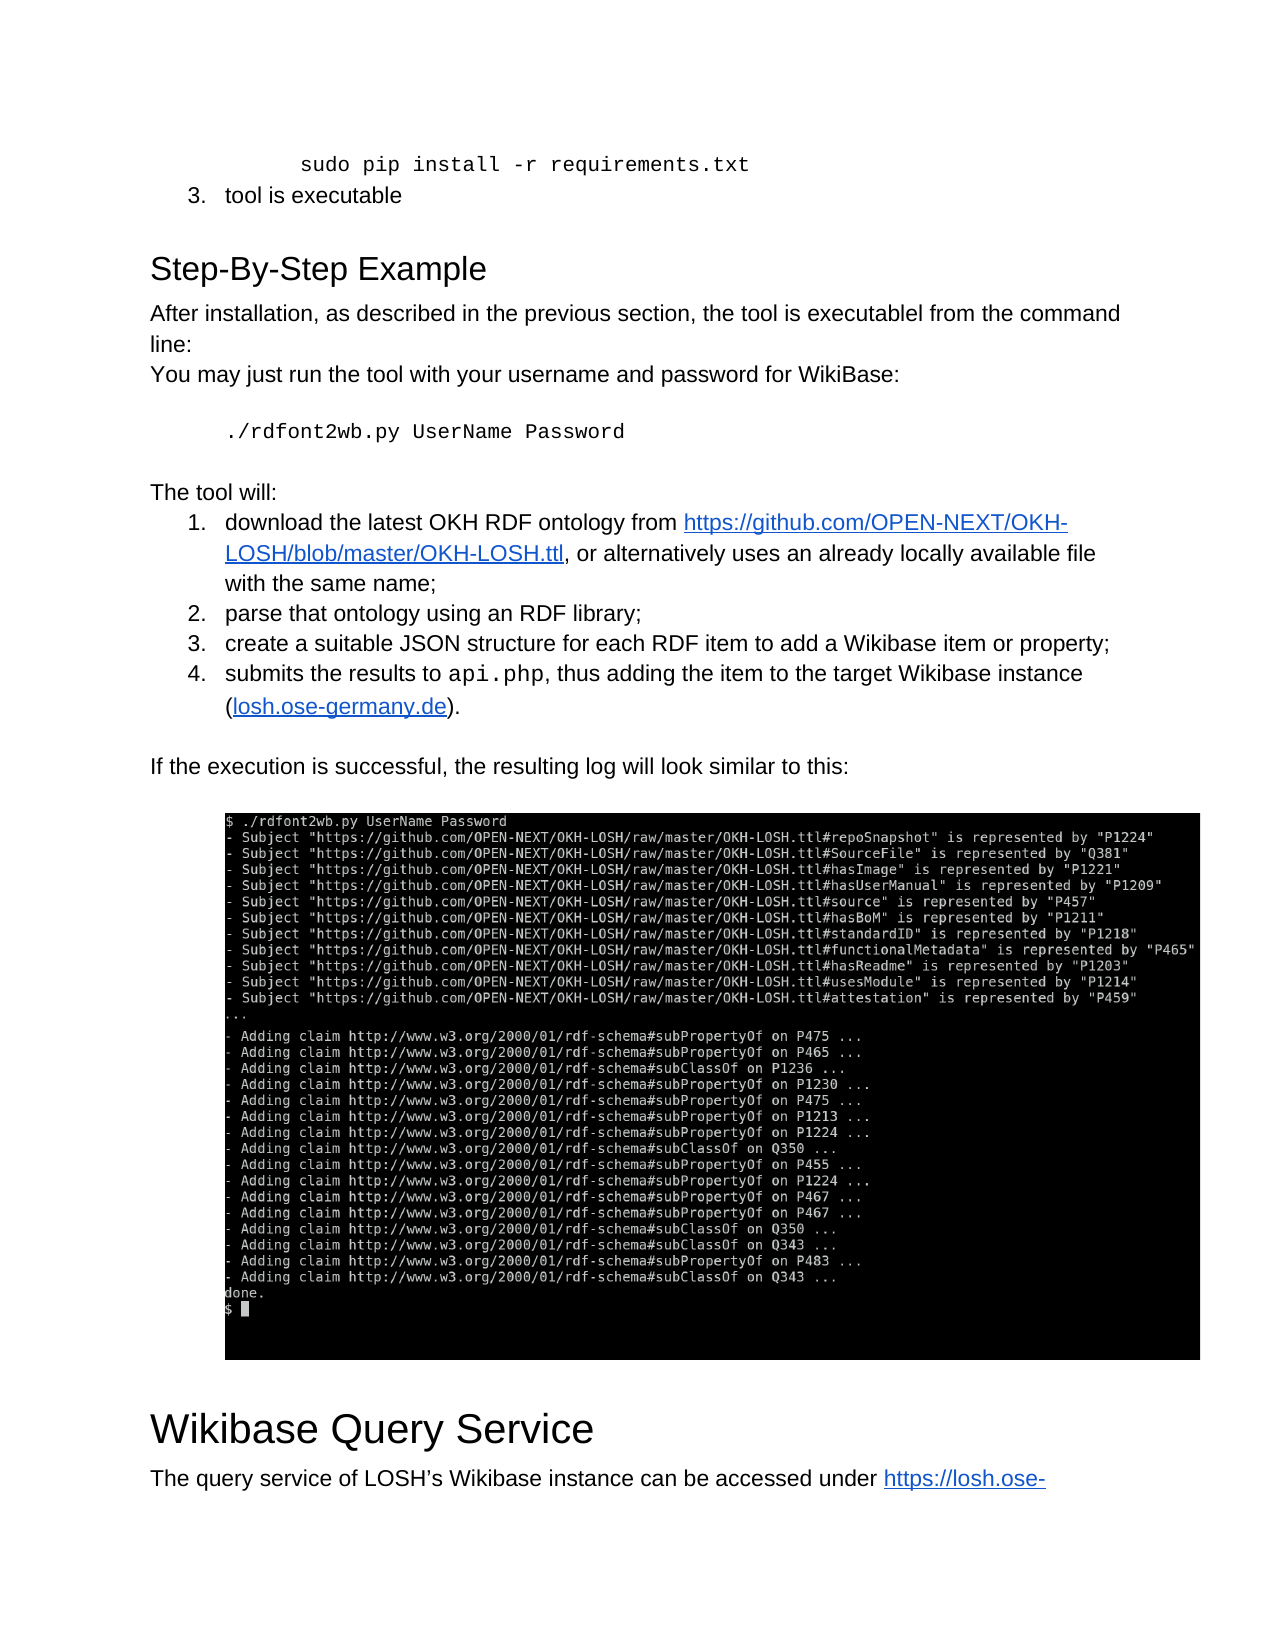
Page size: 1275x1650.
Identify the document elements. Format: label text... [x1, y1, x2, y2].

text After installation, as described in the previous section, the tool is executablel from the command line: [150, 300, 1125, 357]
subtitle Step-By-Step Example [150, 249, 1125, 288]
text ./rdfont2wb.py UserName Password [150, 421, 1125, 445]
picture [225, 813, 1200, 1360]
list submits the results to api.php, thus adding the item to the target Wikibase instance (losh.ose-germany.de). [187, 660, 1125, 719]
list create a suitable JSON structure for each RDF item to add a Wikibase item or property; [187, 630, 1125, 657]
text The tool will: [150, 479, 1125, 506]
text If the execution is successful, the resulting log will look similar to this: [150, 753, 1125, 779]
list parse that ontology using an RDF library; [187, 600, 1125, 626]
list download the latest OKH RDF ontology from https://github.com/OPEN-NEXT/OKH-LOSH/blob/master/OKH-LOSH.ttl, or alternatively uses an already locally available file with the same name; [187, 509, 1125, 596]
text The query service of LOSH’s Wikibase instance can be accessed under https://losh.ose- [150, 1465, 1125, 1492]
list tool is executable [187, 182, 1125, 208]
text You may just run the tool with your username and password for WikiBase: [150, 361, 1125, 387]
list sudo pip install -r requirements.txt [187, 150, 1125, 178]
subtitle Wikibase Query Service [150, 1405, 1125, 1453]
